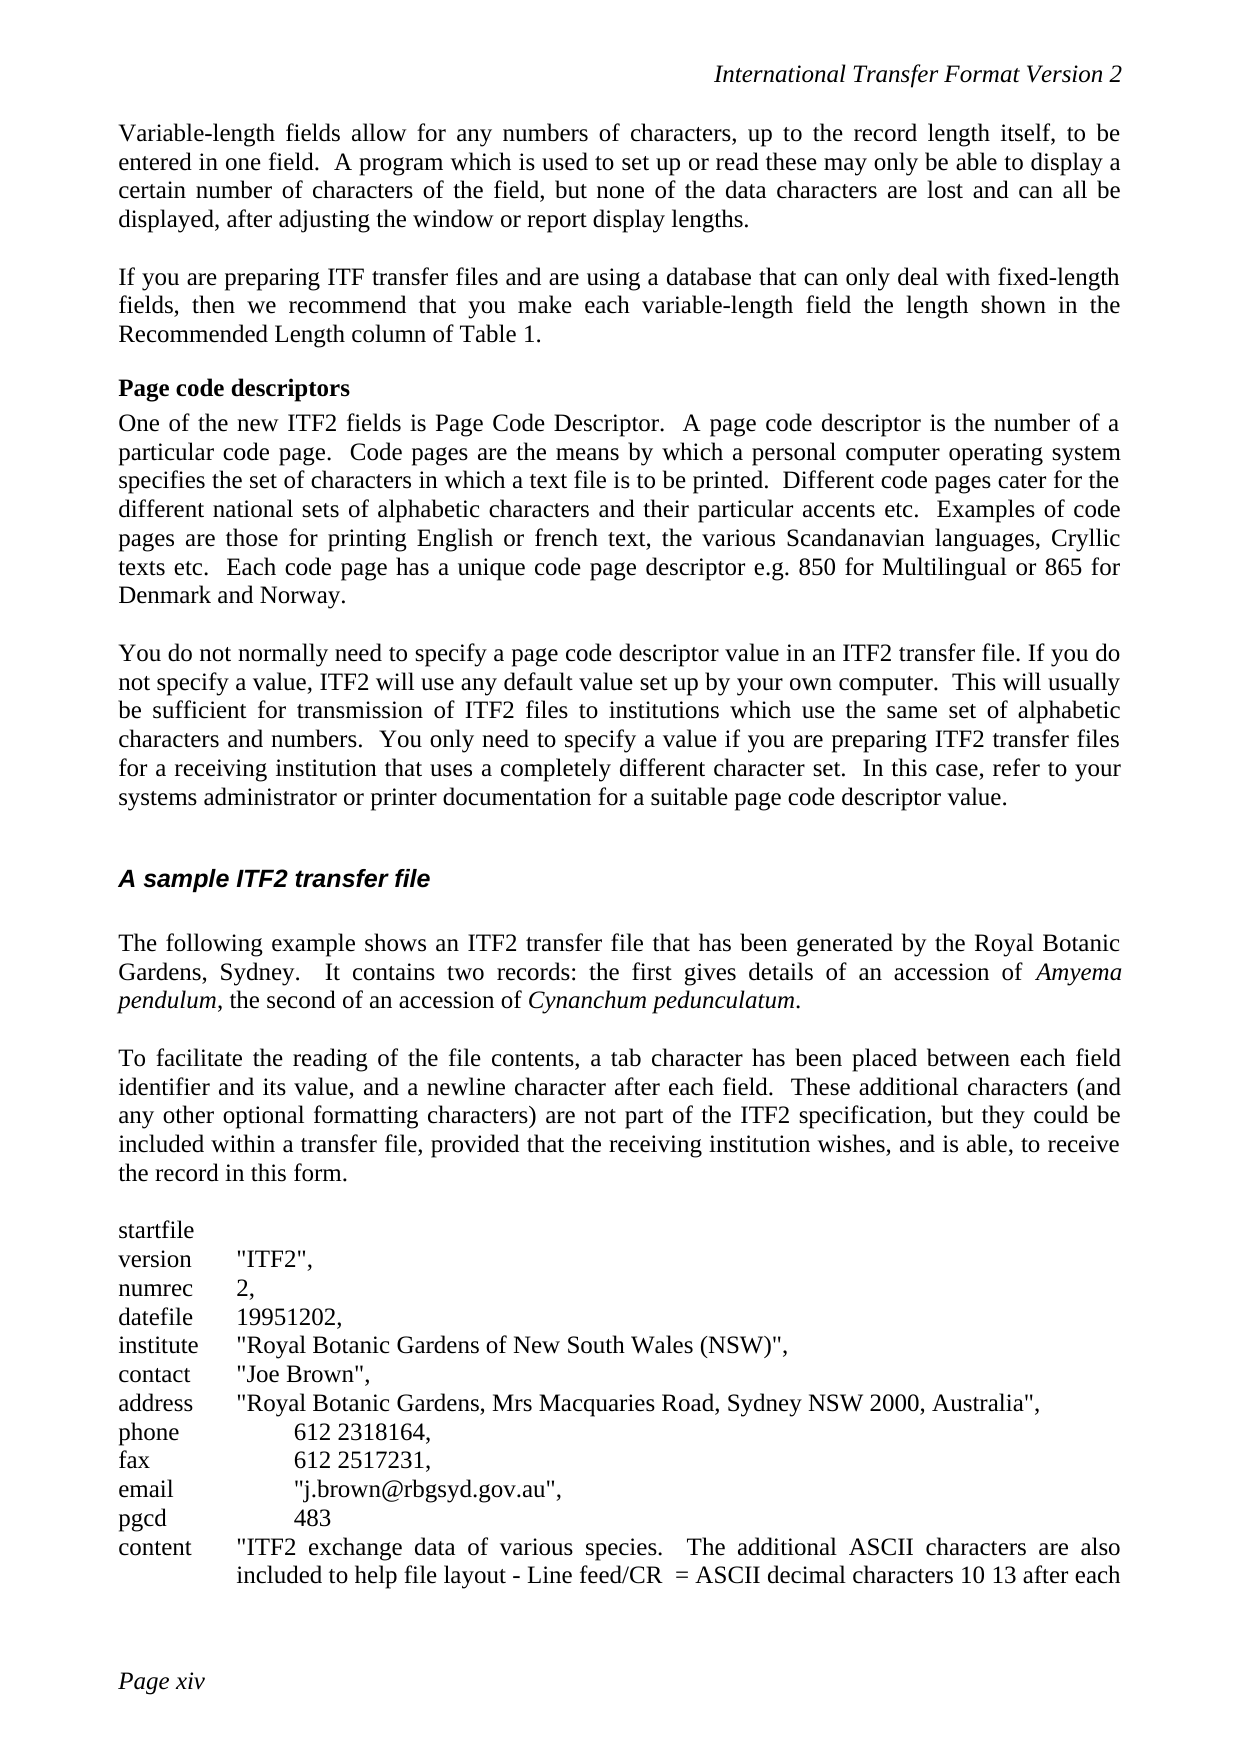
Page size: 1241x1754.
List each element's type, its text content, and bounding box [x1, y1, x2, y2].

text You do not normally need to specify a page code descriptor value in an ITF2 transfer file. If you do not specify a value, ITF2 will use any default value set up by your own computer. This will usually be sufficient for transmission of ITF2 files to institutions which use the same set of alphabetic characters and numbers. You only need to specify a value if you are preparing ITF2 transfer files for a receiving institution that uses a completely different character set. In this case, refer to your systems administrator or printer documentation for a suitable page code descriptor value. [118, 638, 1122, 811]
text One of the new ITF2 fields is Page Code Descriptor. A page code descriptor is the number of a particular code page. Code pages are the means by which a personal computer operating system specifies the set of characters in which a text file is to be printed. Different code pages cater for the different national sets of alphabetic characters and their particular accents etc. Examples of code pages are those for printing English or french text, the various Scandanavian languages, Cryllic texts etc. Each code page has a unique code page descriptor e.g. 850 for Multilingual or 865 for Denmark and Norway. [118, 408, 1122, 609]
text datefile 19951202, [118, 1302, 1122, 1331]
text If you are preparing ITF transfer files and are using a database that can only deal with fixed-length fields, then we recommend that you make each variable-length field the length shown in the Recommended Length column of Table 1. [118, 262, 1122, 348]
text content "ITF2 exchange data of various species. The additional ASCII characters are also included to help file layout - Line feed/CR = ASCII decimal characters 10 13 after each [118, 1532, 1122, 1589]
text The following example shows an ITF2 transfer file that has been generated by the Royal Botanic Gardens, Sydney. It contains two records: the first gives details of an accession of Amyema pendulum, the second of an accession of Cynanchum pedunculatum. [118, 928, 1122, 1014]
text fax 612 2517231, [118, 1446, 1122, 1474]
text numrec 2, [118, 1273, 1122, 1302]
subtitle Page code descriptors [118, 373, 1122, 402]
text phone 612 2318164, [118, 1417, 1122, 1446]
text startfile [118, 1216, 1122, 1244]
subtitle A sample ITF2 transfer file [118, 864, 1122, 893]
text Variable-length fields allow for any numbers of characters, up to the record length itself, to be entered in one field. A program which is used to set up or read these may only be able to display a certain number of characters of the field, but none of the data characters are lost and can all be displayed, after adjusting the window or report display lengths. [118, 118, 1122, 233]
text To facilitate the reading of the file contents, a tab character has been placed between each field identifier and its value, and a newline character after each field. These additional characters (and any other optional formatting characters) are not part of the ITF2 specification, but they could be included within a transfer file, provided that the receiving institution wishes, and is able, to receive the record in this form. [118, 1043, 1122, 1187]
text contact "Joe Brown", [118, 1359, 1122, 1388]
text version "ITF2", [118, 1244, 1122, 1273]
text pgcd 483 [118, 1503, 1122, 1532]
text email "j.brown@rbgsyd.gov.au", [118, 1474, 1122, 1503]
text institute "Royal Botanic Gardens of New South Wales (NSW)", [118, 1331, 1122, 1359]
text address "Royal Botanic Gardens, Mrs Macquaries Road, Sydney NSW 2000, Australia", [118, 1388, 1122, 1417]
